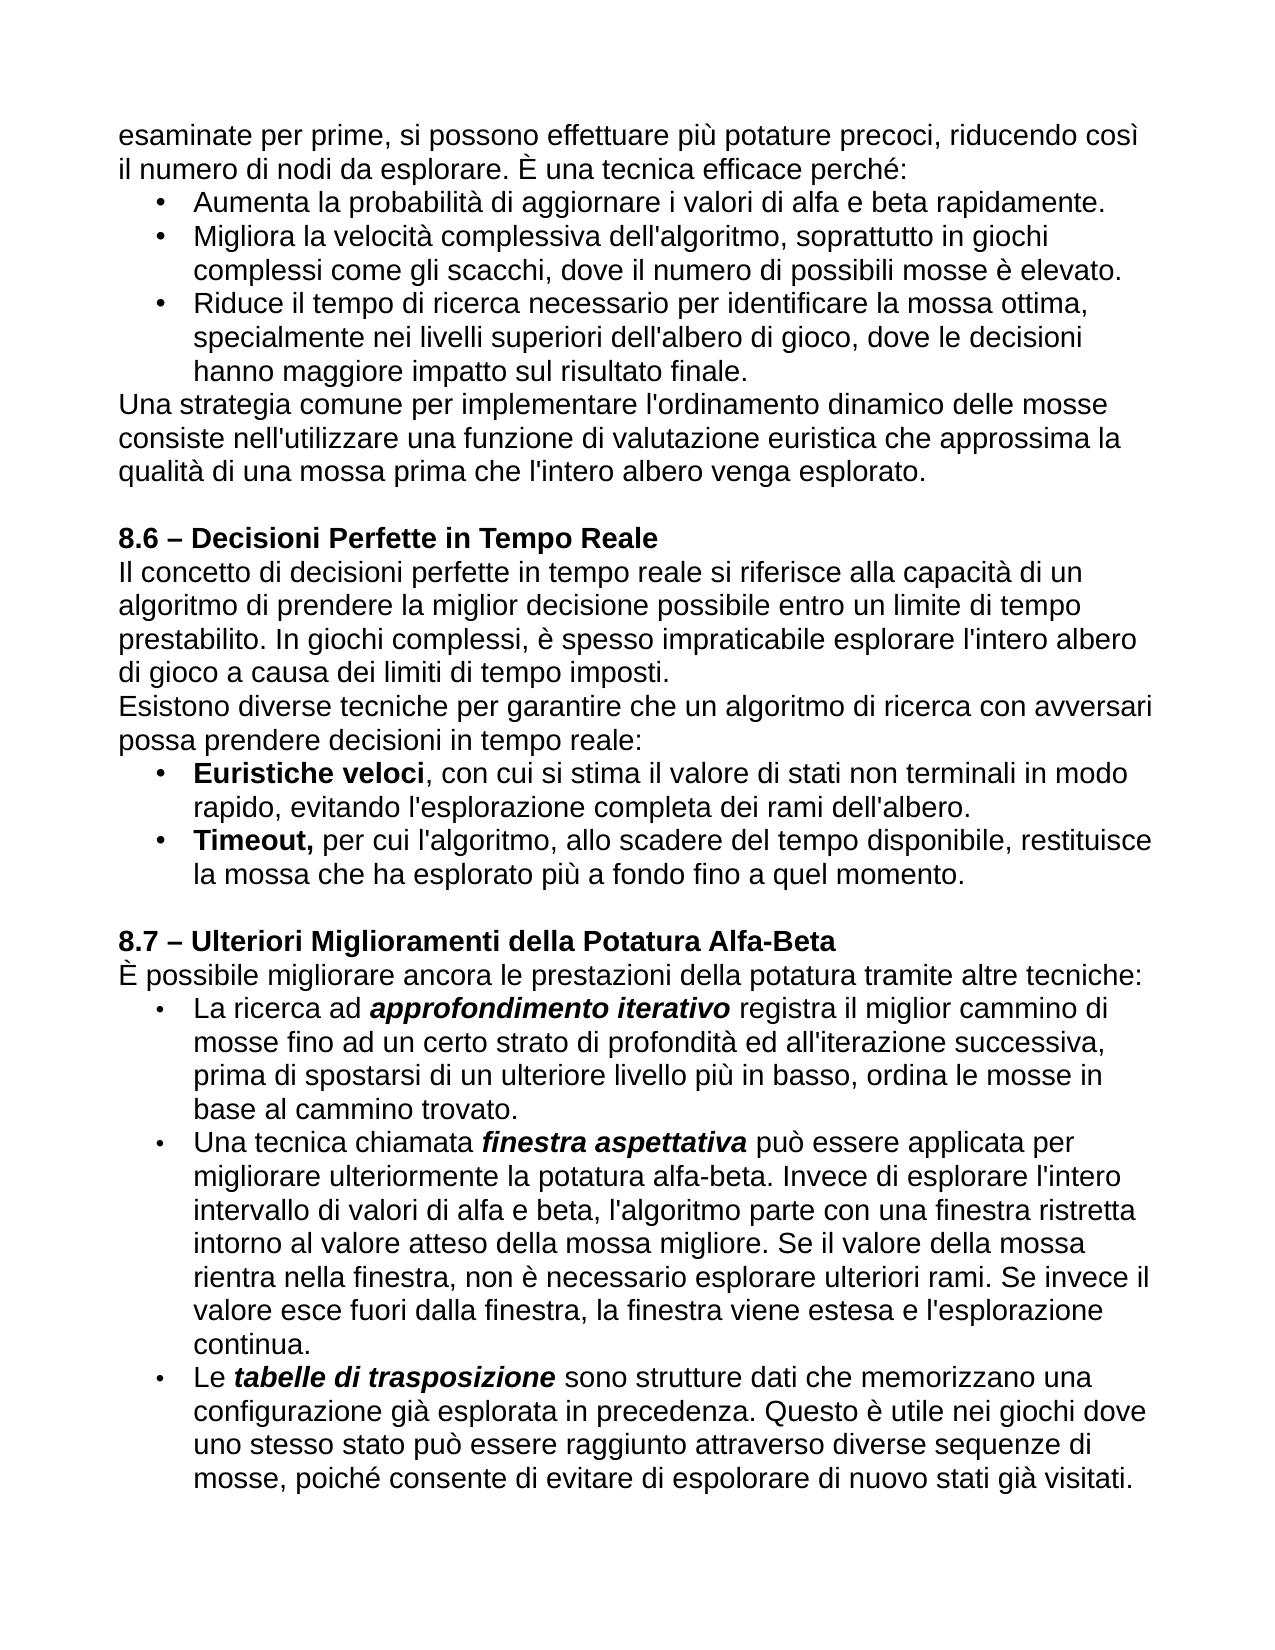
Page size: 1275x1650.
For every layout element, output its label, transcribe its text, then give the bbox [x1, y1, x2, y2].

list Le tabelle di trasposizione sono strutture dati che memorizzano una configurazione già esplorata in precedenza. Questo è utile nei giochi dove uno stesso stato può essere raggiunto attraverso diverse sequenze di mosse, poiché consente di evitare di espolorare di nuovo stati già visitati. [156, 1360, 1157, 1494]
text esaminate per prime, si possono effettuare più potature precoci, riducendo così il numero di nodi da esplorare. È una tecnica efficace perché: [118, 118, 1157, 185]
text È possibile migliorare ancora le prestazioni della potatura tramite altre tecniche: [118, 958, 1157, 991]
list Una tecnica chiamata finestra aspettativa può essere applicata per migliorare ulteriormente la potatura alfa-beta. Invece di esplorare l'intero intervallo di valori di alfa e beta, l'algoritmo parte con una finestra ristretta intorno al valore atteso della mossa migliore. Se il valore della mossa rientra nella finestra, non è necessario esplorare ulteriori rami. Se invece il valore esce fuori dalla finestra, la finestra viene estesa e l'esplorazione continua. [156, 1125, 1157, 1360]
text Il concetto di decisioni perfette in tempo reale si riferisce alla capacità di un algoritmo di prendere la miglior decisione possibile entro un limite di tempo prestabilito. In giochi complessi, è spesso impraticabile esplorare l'intero albero di gioco a causa dei limiti di tempo imposti. [118, 555, 1157, 689]
list Aumenta la probabilità di aggiornare i valori di alfa e beta rapidamente. [156, 185, 1157, 219]
list Migliora la velocità complessiva dell'algoritmo, soprattutto in giochi complessi come gli scacchi, dove il numero di possibili mosse è elevato. [156, 219, 1157, 286]
list Riduce il tempo di ricerca necessario per identificare la mossa ottima, specialmente nei livelli superiori dell'albero di gioco, dove le decisioni hanno maggiore impatto sul risultato finale. [156, 286, 1157, 387]
text Esistono diverse tecniche per garantire che un algoritmo di ricerca con avversari possa prendere decisioni in tempo reale: [118, 689, 1157, 756]
text Una strategia comune per implementare l'ordinamento dinamico delle mosse consiste nell'utilizzare una funzione di valutazione euristica che approssima la qualità di una mossa prima che l'intero albero venga esplorato. [118, 387, 1157, 488]
list Timeout, per cui l'algoritmo, allo scadere del tempo disponibile, restituisce la mossa che ha esplorato più a fondo fino a quel momento. [156, 823, 1157, 891]
text 8.7 – Ulteriori Miglioramenti della Potatura Alfa-Beta [118, 924, 1157, 958]
list Euristiche veloci, con cui si stima il valore di stati non terminali in modo rapido, evitando l'esplorazione completa dei rami dell'albero. [156, 756, 1157, 823]
text 8.6 – Decisioni Perfette in Tempo Reale [118, 521, 1157, 555]
list La ricerca ad approfondimento iterativo registra il miglior cammino di mosse fino ad un certo strato di profondità ed all'iterazione successiva, prima di spostarsi di un ulteriore livello più in basso, ordina le mosse in base al cammino trovato. [156, 991, 1157, 1125]
